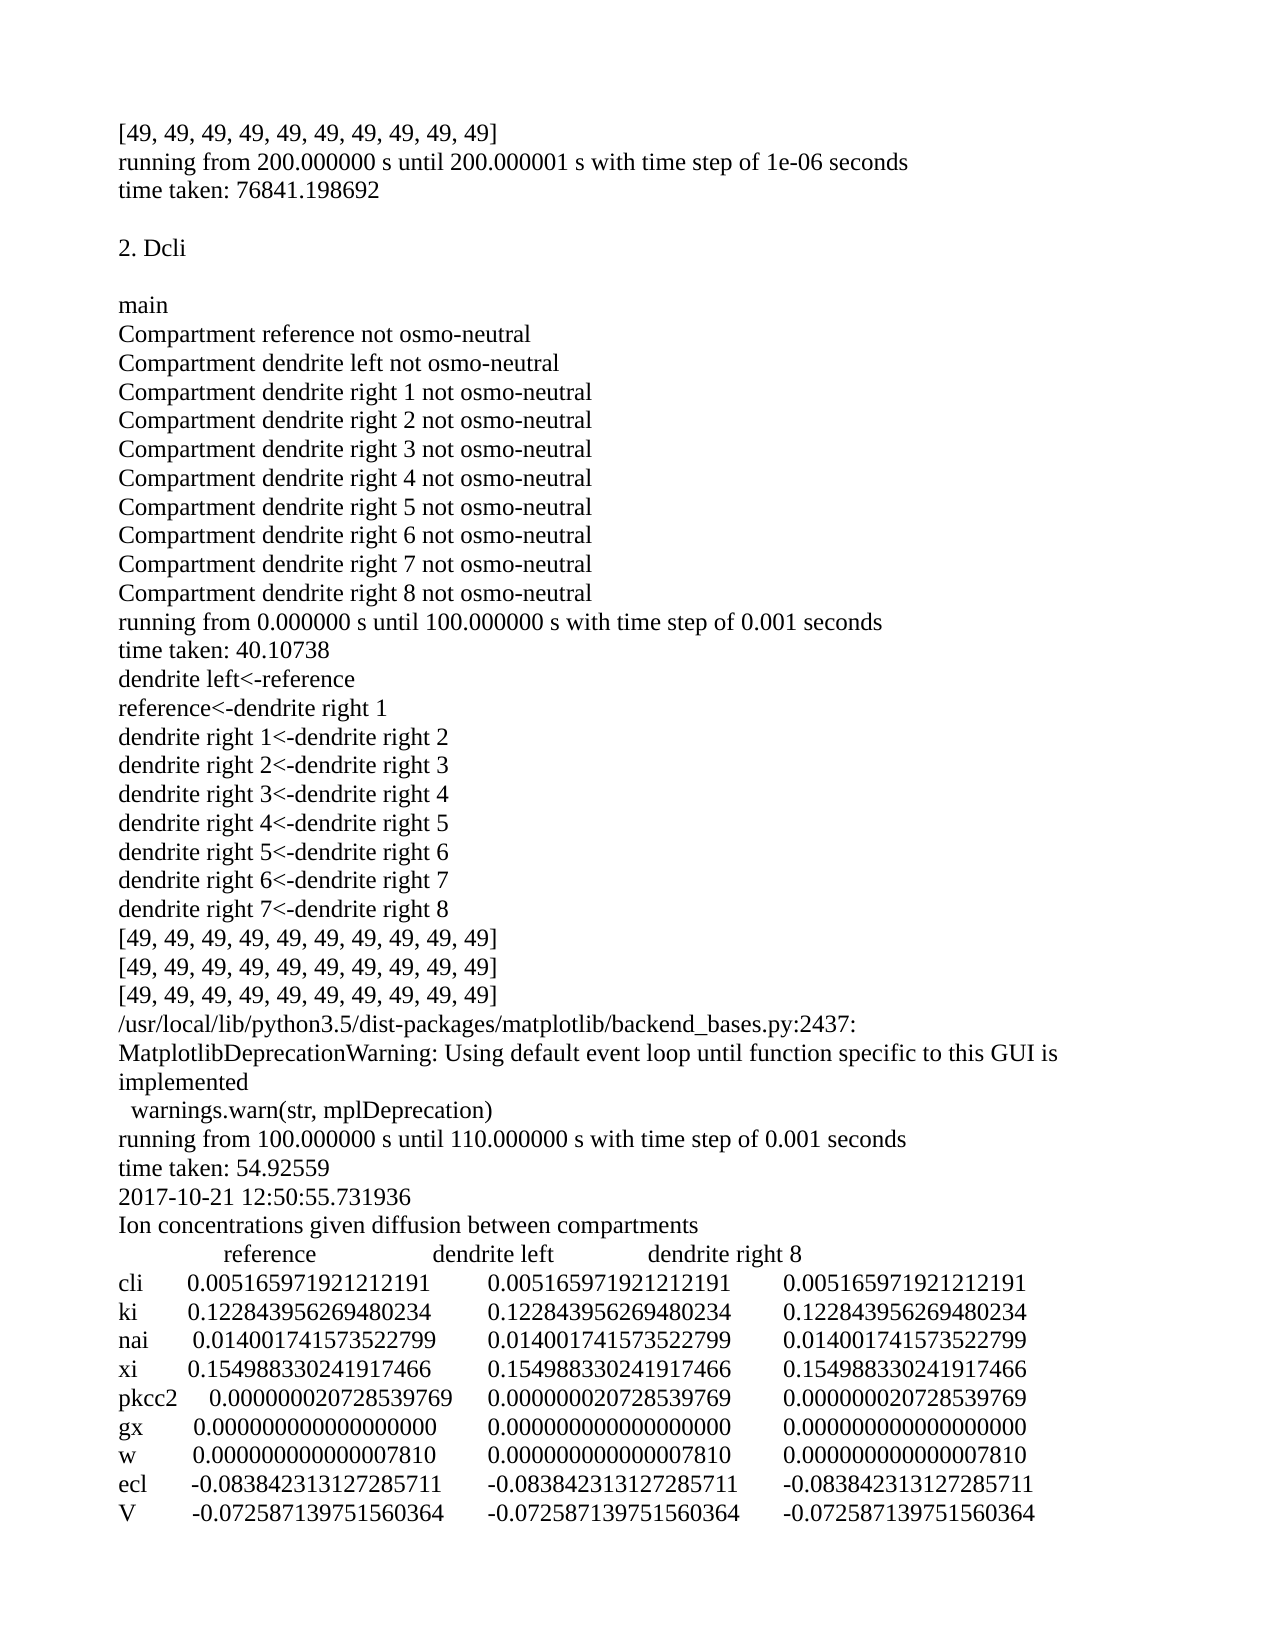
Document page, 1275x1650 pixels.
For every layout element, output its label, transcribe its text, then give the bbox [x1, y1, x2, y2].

text dendrite right 3<-dendrite right 4 [118, 779, 1157, 808]
text reference<-dendrite right 1 [118, 693, 1157, 722]
text Ion concentrations given diffusion between compartments [118, 1211, 1157, 1239]
text nai 0.014001741573522799 0.014001741573522799 0.014001741573522799 [118, 1326, 1157, 1354]
text main [118, 291, 1157, 319]
text ecl -0.083842313127285711 -0.083842313127285711 -0.083842313127285711 [118, 1469, 1157, 1498]
text Compartment reference not osmo-neutral [118, 319, 1157, 348]
text [49, 49, 49, 49, 49, 49, 49, 49, 49, 49] [118, 923, 1157, 952]
text cli 0.005165971921212191 0.005165971921212191 0.005165971921212191 [118, 1268, 1157, 1297]
text gx 0.000000000000000000 0.000000000000000000 0.000000000000000000 [118, 1412, 1157, 1441]
text time taken: 40.10738 [118, 636, 1157, 664]
text dendrite right 4<-dendrite right 5 [118, 808, 1157, 837]
text V -0.072587139751560364 -0.072587139751560364 -0.072587139751560364 [118, 1498, 1157, 1527]
text ki 0.122843956269480234 0.122843956269480234 0.122843956269480234 [118, 1297, 1157, 1326]
text Compartment dendrite right 1 not osmo-neutral [118, 377, 1157, 406]
text Compartment dendrite left not osmo-neutral [118, 348, 1157, 377]
text time taken: 54.92559 [118, 1153, 1157, 1182]
text dendrite right 1<-dendrite right 2 [118, 722, 1157, 751]
text xi 0.154988330241917466 0.154988330241917466 0.154988330241917466 [118, 1354, 1157, 1383]
text dendrite right 2<-dendrite right 3 [118, 751, 1157, 779]
text [49, 49, 49, 49, 49, 49, 49, 49, 49, 49] [118, 981, 1157, 1009]
text w 0.000000000000007810 0.000000000000007810 0.000000000000007810 [118, 1441, 1157, 1469]
text 2017-10-21 12:50:55.731936 [118, 1182, 1157, 1211]
text running from 100.000000 s until 110.000000 s with time step of 0.001 seconds [118, 1124, 1157, 1153]
text reference dendrite left dendrite right 8 [118, 1239, 1157, 1268]
text Compartment dendrite right 4 not osmo-neutral [118, 463, 1157, 492]
text Compartment dendrite right 2 not osmo-neutral [118, 406, 1157, 434]
text Compartment dendrite right 7 not osmo-neutral [118, 549, 1157, 578]
text Compartment dendrite right 6 not osmo-neutral [118, 521, 1157, 549]
text dendrite left<-reference [118, 664, 1157, 693]
text [49, 49, 49, 49, 49, 49, 49, 49, 49, 49] [118, 118, 1157, 147]
text time taken: 76841.198692 [118, 176, 1157, 204]
text 2. Dcli [118, 233, 1157, 262]
text warnings.warn(str, mplDeprecation) [118, 1096, 1157, 1124]
text dendrite right 7<-dendrite right 8 [118, 894, 1157, 923]
text running from 0.000000 s until 100.000000 s with time step of 0.001 seconds [118, 607, 1157, 636]
text Compartment dendrite right 3 not osmo-neutral [118, 434, 1157, 463]
text [49, 49, 49, 49, 49, 49, 49, 49, 49, 49] [118, 952, 1157, 981]
text Compartment dendrite right 8 not osmo-neutral [118, 578, 1157, 607]
text dendrite right 6<-dendrite right 7 [118, 866, 1157, 894]
text dendrite right 5<-dendrite right 6 [118, 837, 1157, 866]
text pkcc2 0.000000020728539769 0.000000020728539769 0.000000020728539769 [118, 1383, 1157, 1412]
text Compartment dendrite right 5 not osmo-neutral [118, 492, 1157, 521]
text /usr/local/lib/python3.5/dist-packages/matplotlib/backend_bases.py:2437: MatplotlibDeprecationWarning: Using default event loop until function specific to this GUI is implemented [118, 1009, 1157, 1096]
text running from 200.000000 s until 200.000001 s with time step of 1e-06 seconds [118, 147, 1157, 176]
